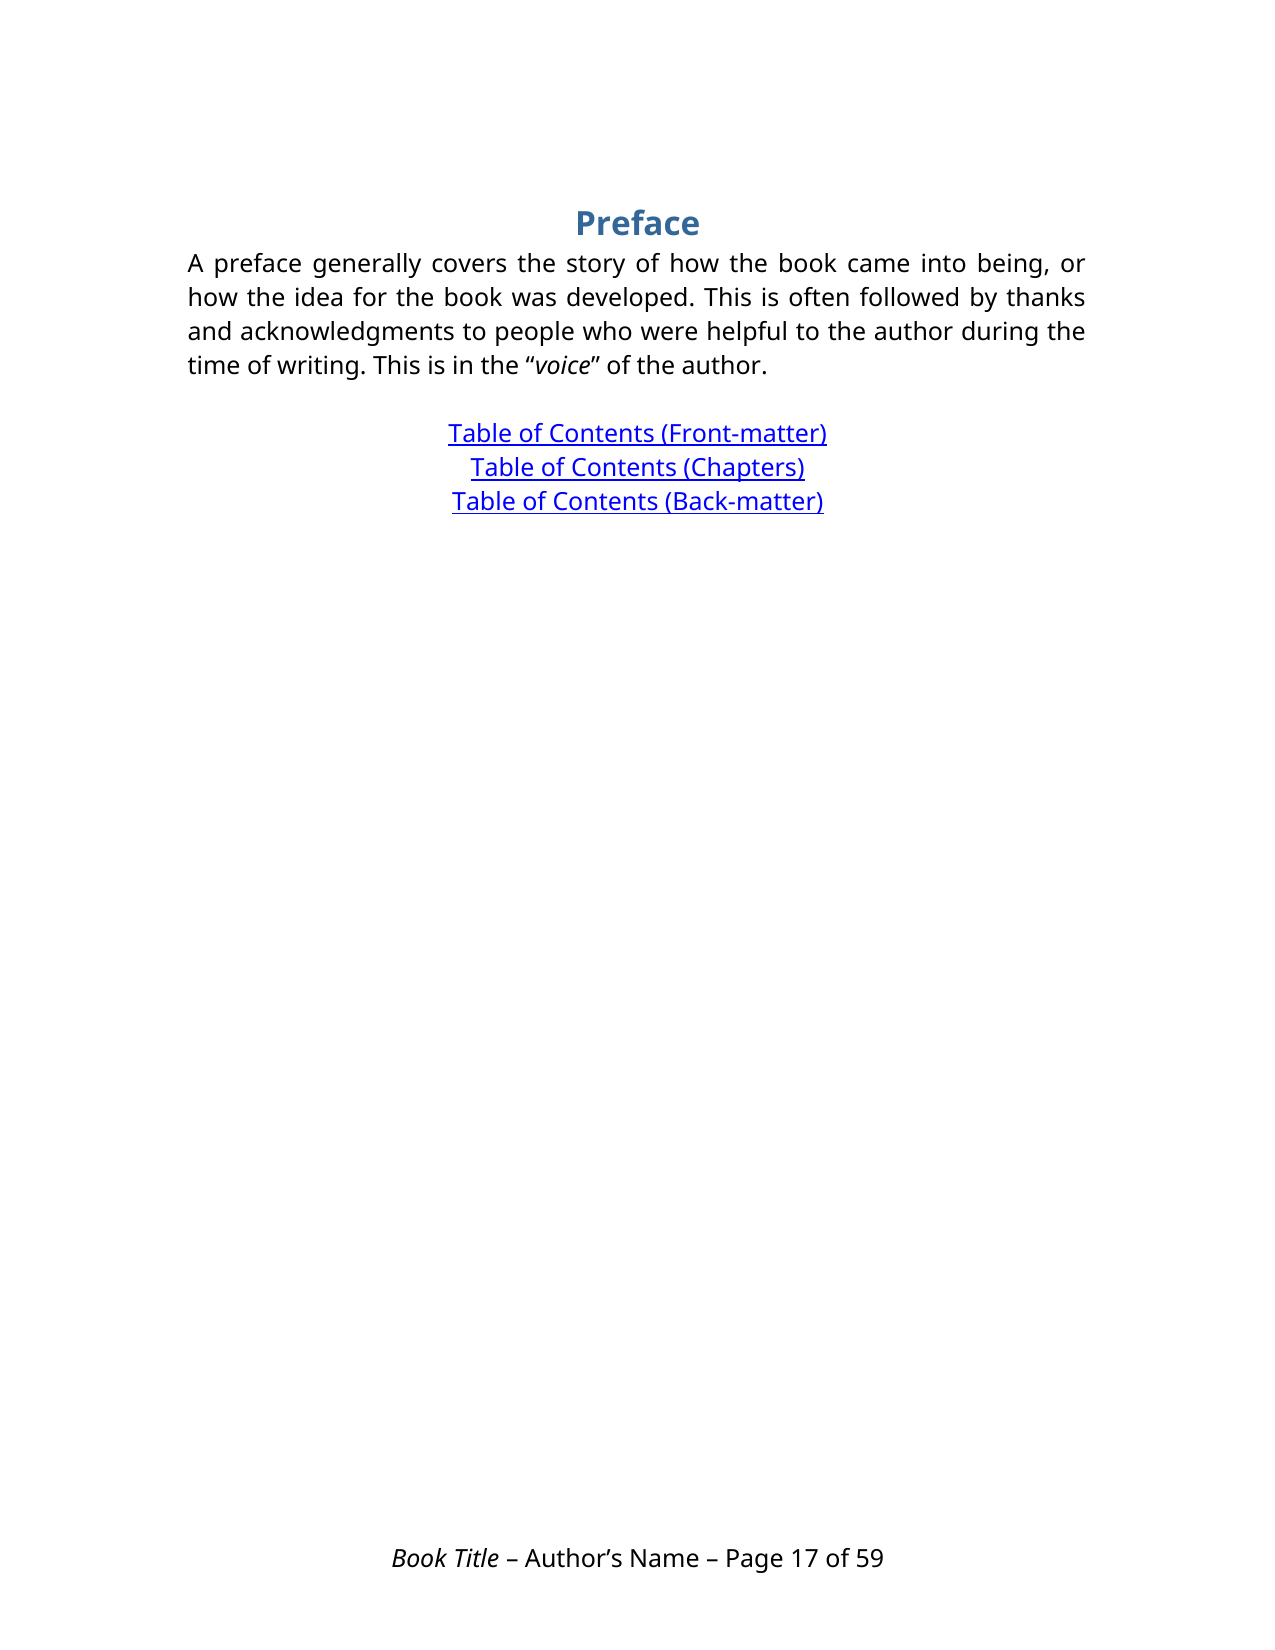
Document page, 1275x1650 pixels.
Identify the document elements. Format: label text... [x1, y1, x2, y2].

text Table of Contents (Back-matter) [187, 484, 1087, 518]
text A preface generally covers the story of how the book came into being, or how the idea for the book was developed. This is often followed by thanks and acknowledgments to people who were helpful to the author during the time of writing. This is in the “voice” of the author. [187, 245, 1087, 382]
subtitle Preface [187, 200, 1087, 245]
text Table of Contents (Chapters) [187, 450, 1087, 484]
text Table of Contents (Front-matter) [187, 416, 1087, 450]
